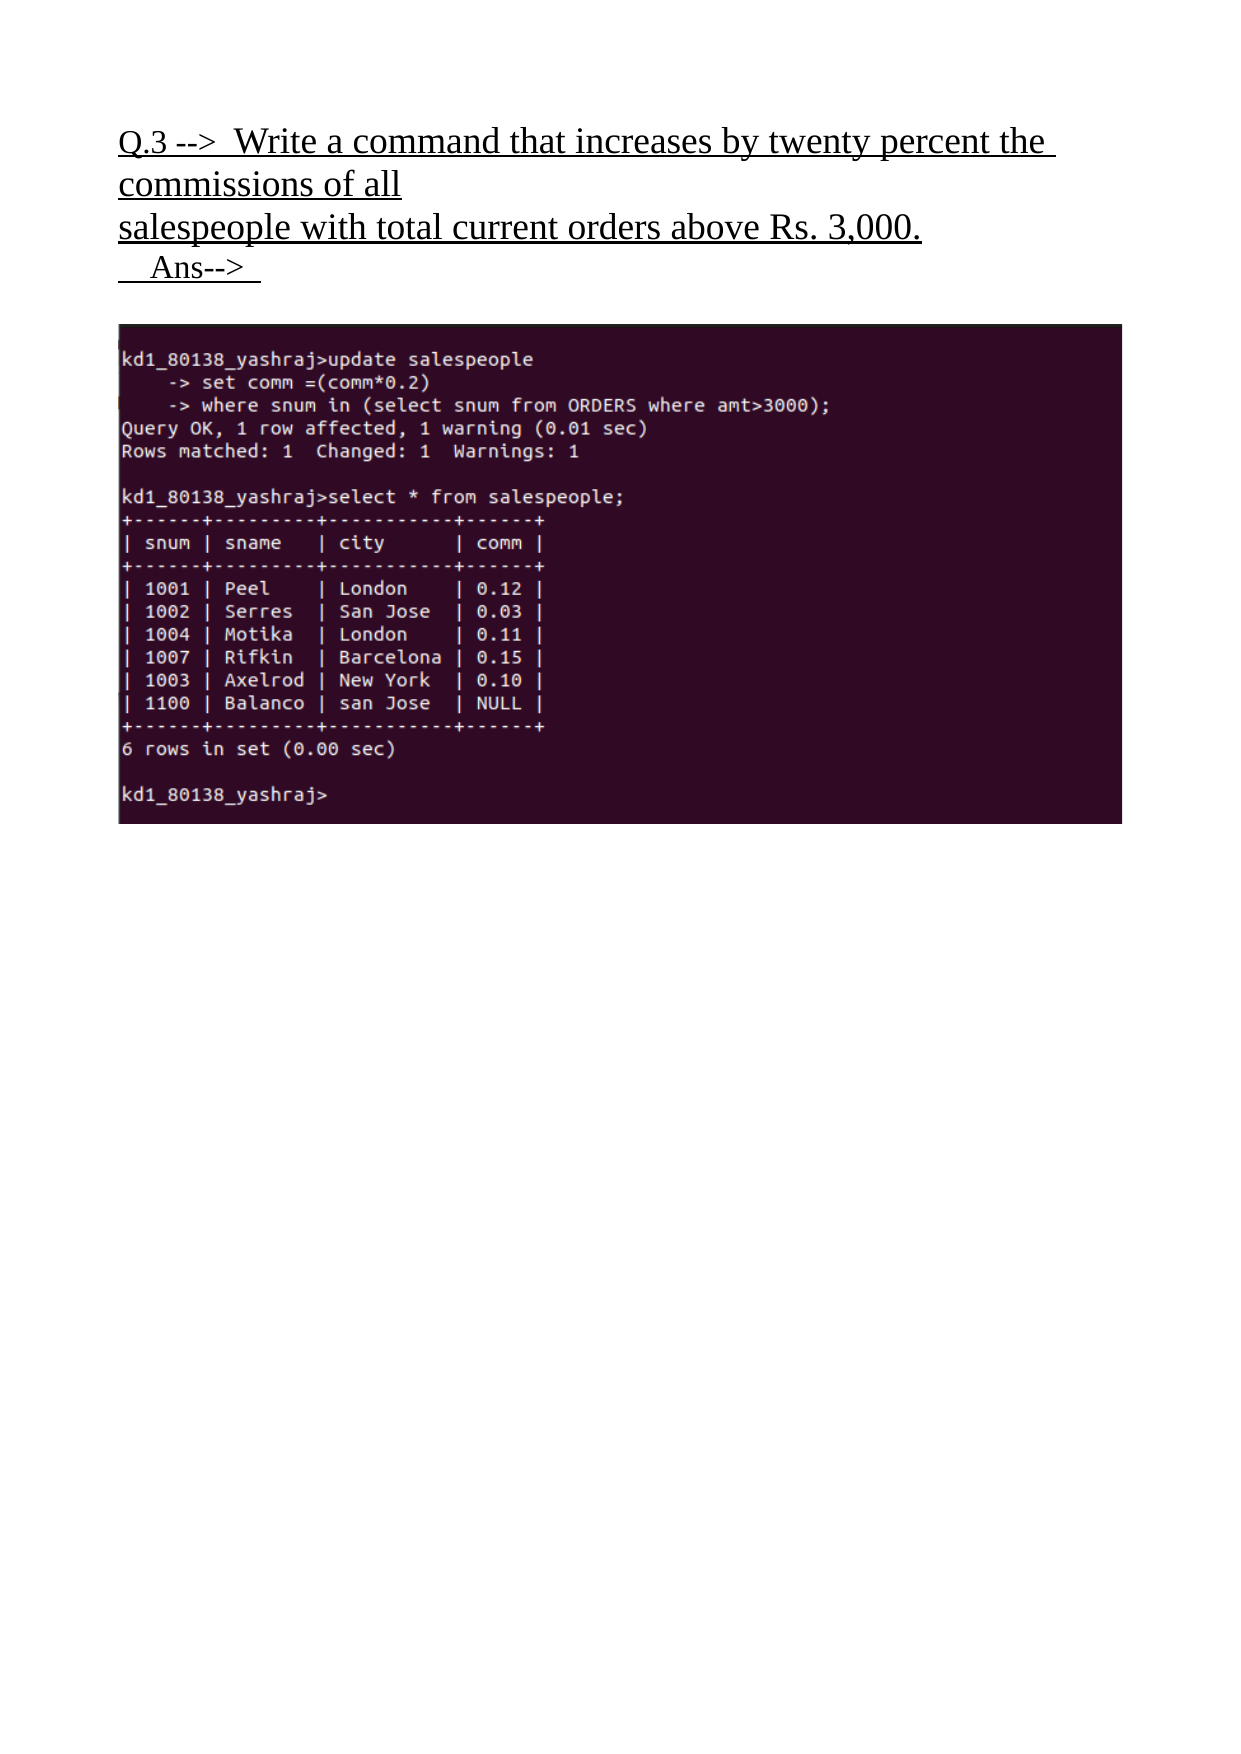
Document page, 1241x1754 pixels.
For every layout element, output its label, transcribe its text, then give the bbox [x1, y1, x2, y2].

picture [118, 324, 1123, 824]
text Q.3 --> Write a command that increases by twenty percent the commissions of all [118, 118, 1122, 204]
text salespeople with total current orders above Rs. 3,000. [118, 204, 1122, 247]
text Ans--> [118, 247, 1122, 286]
